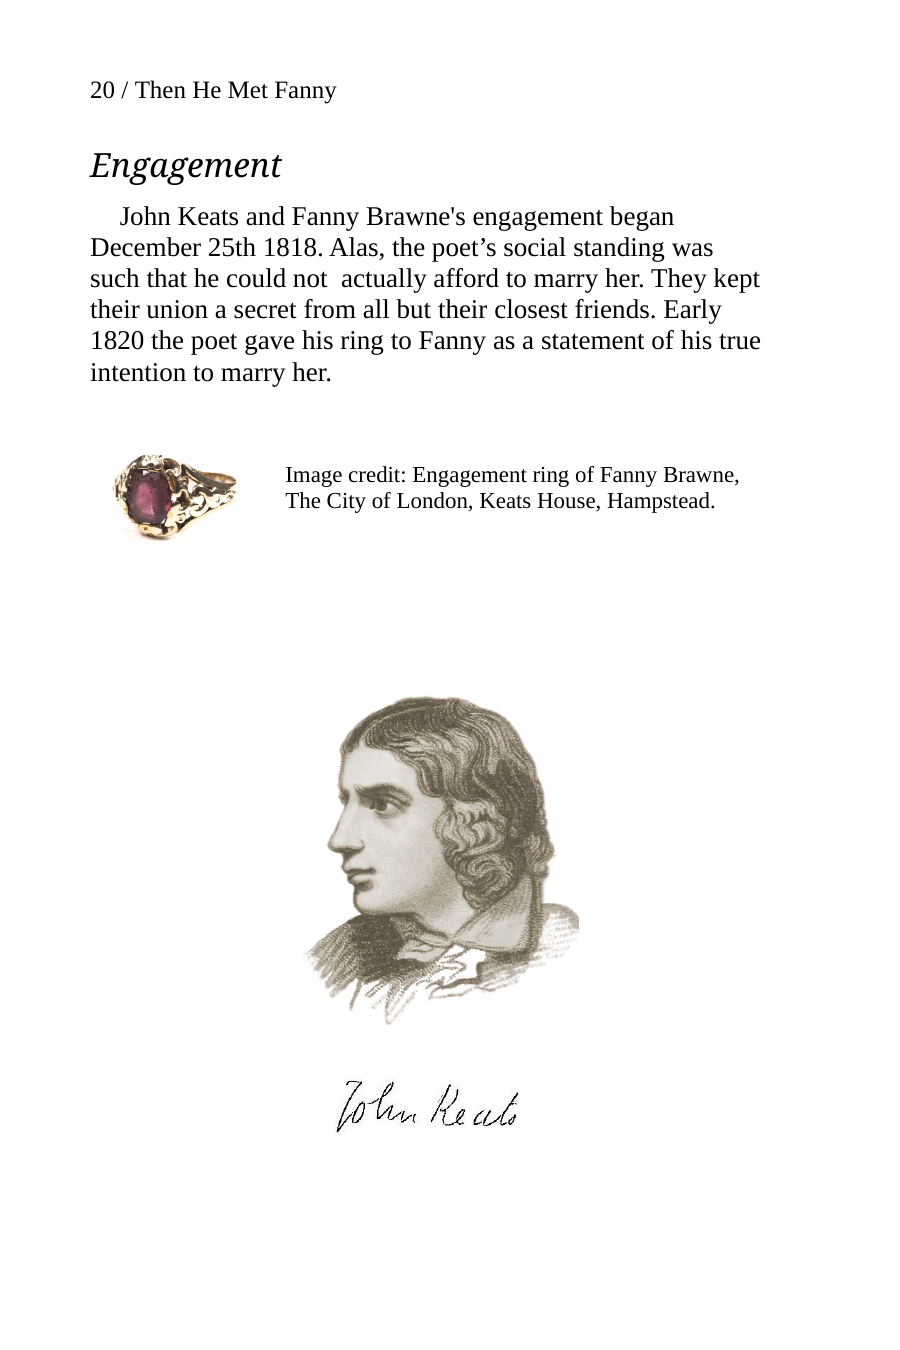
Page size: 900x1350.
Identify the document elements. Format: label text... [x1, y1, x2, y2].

subtitle Engagement [90, 142, 765, 187]
picture [292, 691, 580, 1027]
picture [334, 1077, 521, 1135]
text Image credit: Engagement ring of Fanny Brawne, The City of London, Keats House, Hampstead. [256, 461, 765, 514]
text John Keats and Fanny Brawne's engagement began December 25th 1818. Alas, the poet’s social standing was such that he could not actually afford to marry her. They kept their union a secret from all but their closest friends. Early 1820 the poet gave his ring to Fanny as a statement of his true intention to marry her. [90, 200, 765, 387]
